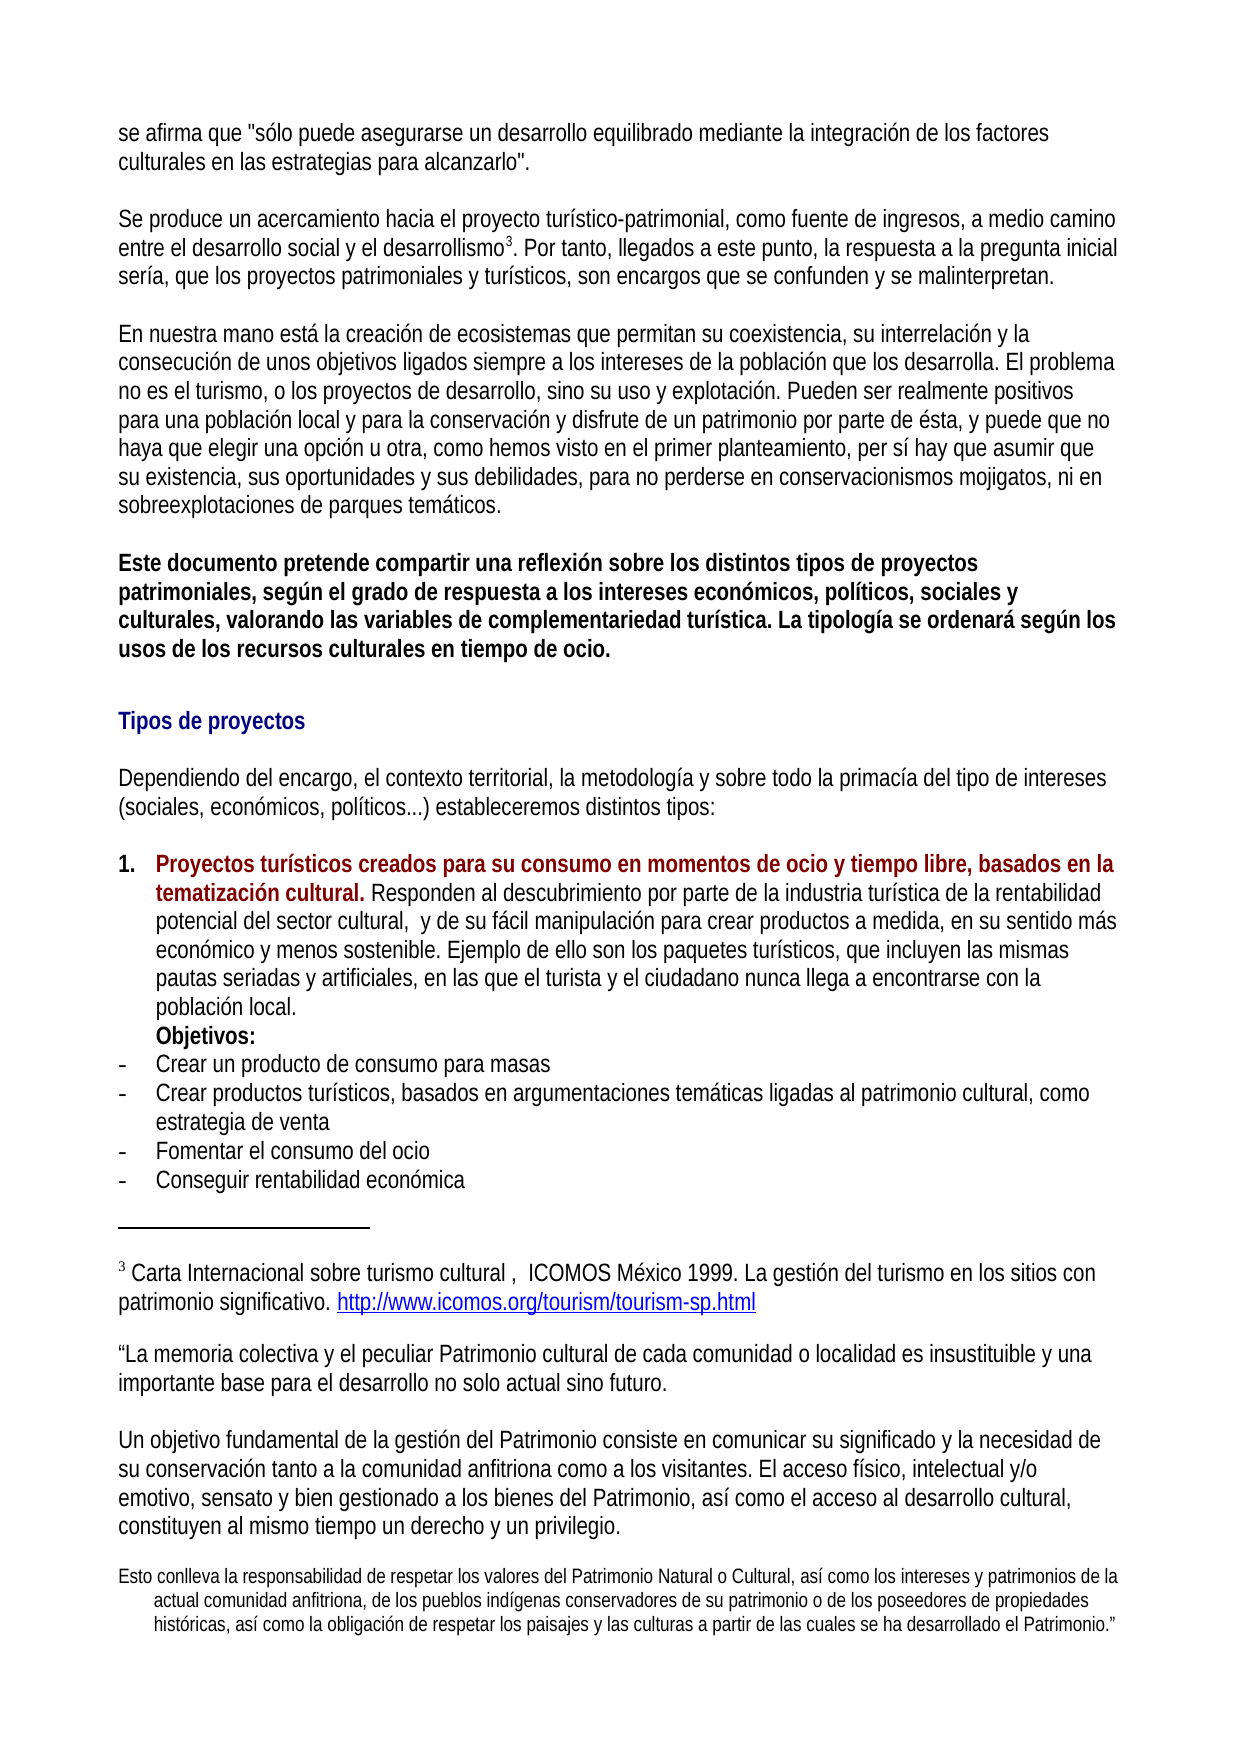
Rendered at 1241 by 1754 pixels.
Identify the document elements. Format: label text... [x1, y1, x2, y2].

text “La memoria colectiva y el peculiar Patrimonio cultural de cada comunidad o localidad es insustituible y una importante base para el desarrollo no solo actual sino futuro. [118, 1339, 1122, 1397]
text Dependiendo del encargo, el contexto territorial, la metodología y sobre todo la primacía del tipo de intereses (sociales, económicos, políticos...) estableceremos distintos tipos: [118, 763, 1122, 820]
text Este documento pretende compartir una reflexión sobre los distintos tipos de proyectos patrimoniales, según el grado de respuesta a los intereses económicos, políticos, sociales y culturales, valorando las variables de complementariedad turística. La tipología se ordenará según los usos de los recursos culturales en tiempo de ocio. [118, 548, 1122, 662]
text Carta Internacional sobre turismo cultural , ICOMOS México 1999. La gestión del turismo en los sitios con patrimonio significativo. http://www.icomos.org/tourism/tourism-sp.html [118, 1258, 1122, 1316]
text se afirma que "sólo puede asegurarse un desarrollo equilibrado mediante la integración de los factores culturales en las estrategias para alcanzarlo". [118, 118, 1122, 175]
list Fomentar el consumo del ocio [118, 1136, 1122, 1164]
text Objetivos: [118, 1021, 1122, 1049]
text Un objetivo fundamental de la gestión del Patrimonio consiste en comunicar su significado y la necesidad de su conservación tanto a la comunidad anfitriona como a los visitantes. El acceso físico, intelectual y/o emotivo, sensato y bien gestionado a los bienes del Patrimonio, así como el acceso al desarrollo cultural, constituyen al mismo tiempo un derecho y un privilegio. [118, 1425, 1122, 1540]
list Crear un producto de consumo para masas [118, 1049, 1122, 1078]
text Se produce un acercamiento hacia el proyecto turístico-patrimonial, como fuente de ingresos, a medio camino entre el desarrollo social y el desarrollismo. Por tanto, llegados a este punto, la respuesta a la pregunta inicial sería, que los proyectos patrimoniales y turísticos, son encargos que se confunden y se malinterpretan. [118, 204, 1122, 290]
text Esto conlleva la responsabilidad de respetar los valores del Patrimonio Natural o Cultural, así como los intereses y patrimonios de la actual comunidad anfitriona, de los pueblos indígenas conservadores de su patrimonio o de los poseedores de propiedades históricas, así como la obligación de respetar los paisajes y las culturas a partir de las cuales se ha desarrollado el Patrimonio.” [118, 1564, 1122, 1636]
text En nuestra mano está la creación de ecosistemas que permitan su coexistencia, su interrelación y la consecución de unos objetivos ligados siempre a los intereses de la población que los desarrolla. El problema no es el turismo, o los proyectos de desarrollo, sino su uso y explotación. Pueden ser realmente positivos para una población local y para la conservación y disfrute de un patrimonio por parte de ésta, y puede que no haya que elegir una opción u otra, como hemos visto en el primer planteamiento, per sí hay que asumir que su existencia, sus oportunidades y sus debilidades, para no perderse en conservacionismos mojigatos, ni en sobreexplotaciones de parques temáticos. [118, 319, 1122, 519]
list Proyectos turísticos creados para su consumo en momentos de ocio y tiempo libre, basados en la tematización cultural. Responden al descubrimiento por parte de la industria turística de la rentabilidad potencial del sector cultural, y de su fácil manipulación para crear productos a medida, en su sentido más económico y menos sostenible. Ejemplo de ello son los paquetes turísticos, que incluyen las mismas pautas seriadas y artificiales, en las que el turista y el ciudadano nunca llega a encontrarse con la población local. [118, 849, 1122, 1021]
list Conseguir rentabilidad económica [118, 1164, 1122, 1193]
list Crear productos turísticos, basados en argumentaciones temáticas ligadas al patrimonio cultural, como estrategia de venta [118, 1078, 1122, 1136]
text Tipos de proyectos [118, 706, 1122, 734]
